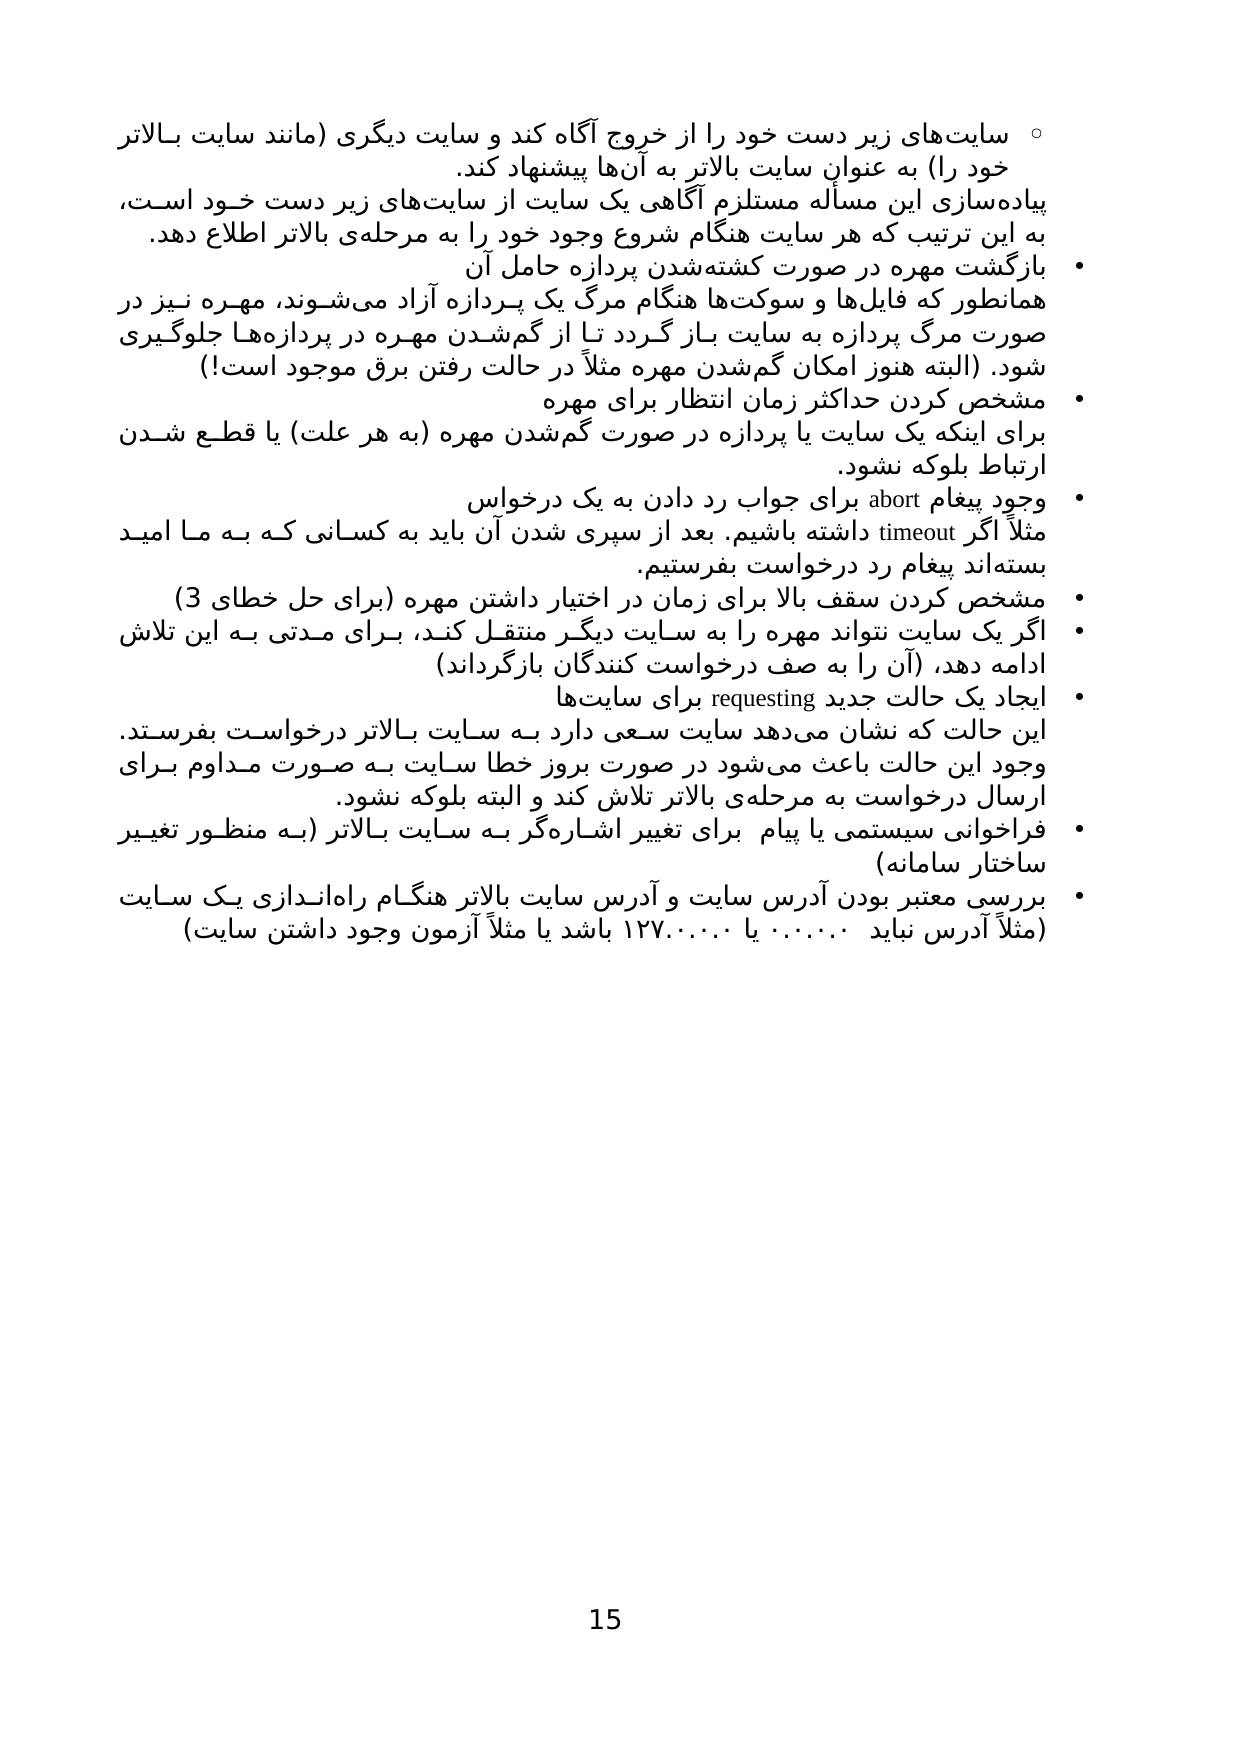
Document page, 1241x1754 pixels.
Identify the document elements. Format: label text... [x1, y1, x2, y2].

list مشخص کردن حداکثر زمان انتظار برای مهره [118, 383, 1084, 415]
list این حالت که نشان می‌دهد سایت سعی دارد به سایت بالاتر درخواست بفرستد. وجود این حالت باعث می‌شود در صورت بروز خطا سایت به صورت مداوم برای ارسال درخواست به مرحله‌ی بالاتر تلاش کند و البته بلوکه نشود. [118, 714, 1084, 812]
list ایجاد یک حالت جدید requesting برای سایت‌ها [118, 681, 1084, 713]
list فراخوانی سیستمی یا پیام برای تغییر اشاره‌گر به سایت بالاتر (به منظور تغییر ساختار سامانه) [118, 814, 1084, 878]
list همانطور که فایل‌ها و سوکت‌ها هنگام مرگ یک پردازه آزاد می‌شوند، مهره نیز در صورت مرگ پردازه به سایت باز گردد تا از گم‌شدن مهره در پردازه‌ها جلوگیری شود. (البته هنوز امکان گم‌شدن مهره مثلاً در حالت رفتن برق موجود است!) [118, 284, 1084, 382]
list برای اینکه یک سایت یا پردازه در صورت گم‌شدن مهره (به هر علت) یا قطع شدن ارتباط بلوکه نشود. [118, 416, 1084, 481]
list مثلاً اگر timeout داشته باشیم. بعد از سپری شدن آن باید به کسانی که به ما امید بسته‌اند پیغام رد درخواست بفرستیم. [118, 516, 1084, 580]
list پیاده‌سازی این مسأله مستلزم آگاهی یک سایت از سایت‌های زیر دست خود است، به این ترتیب که هر سایت هنگام شروع وجود خود را به مرحله‌ی بالاتر اطلاع دهد. [118, 184, 1084, 249]
list بازگشت مهره در صورت کشته‌شدن پردازه حامل آن [118, 251, 1084, 282]
list بررسی معتبر بودن آدرس سایت و آدرس سایت بالاتر هنگام راه‌اندازی یک سایت (مثلاً آدرس نباید ۰.۰.۰.۰ یا ۱۲۷.۰.۰.۰ باشد یا مثلاً آزمون وجود داشتن سایت) [118, 880, 1084, 945]
list وجود پیغام abort برای جواب رد دادن به یک درخواس [118, 482, 1084, 514]
list اگر یک سایت نتواند مهره را به سایت دیگر منتقل کند، برای مدتی به این تلاش ادامه دهد، (آن را به صف درخواست کنندگان بازگرداند) [118, 615, 1084, 680]
list مشخص کردن سقف بالا برای زمان در اختیار داشتن مهره (برای حل خطای 3.) [118, 582, 1084, 613]
list سایت‌های زیر دست خود را از خروج آگاه کند و سایت دیگری (مانند سایت بالاتر خود را) به عنوان سایت بالاتر به آن‌ها پیشنهاد کند. [118, 118, 1047, 183]
